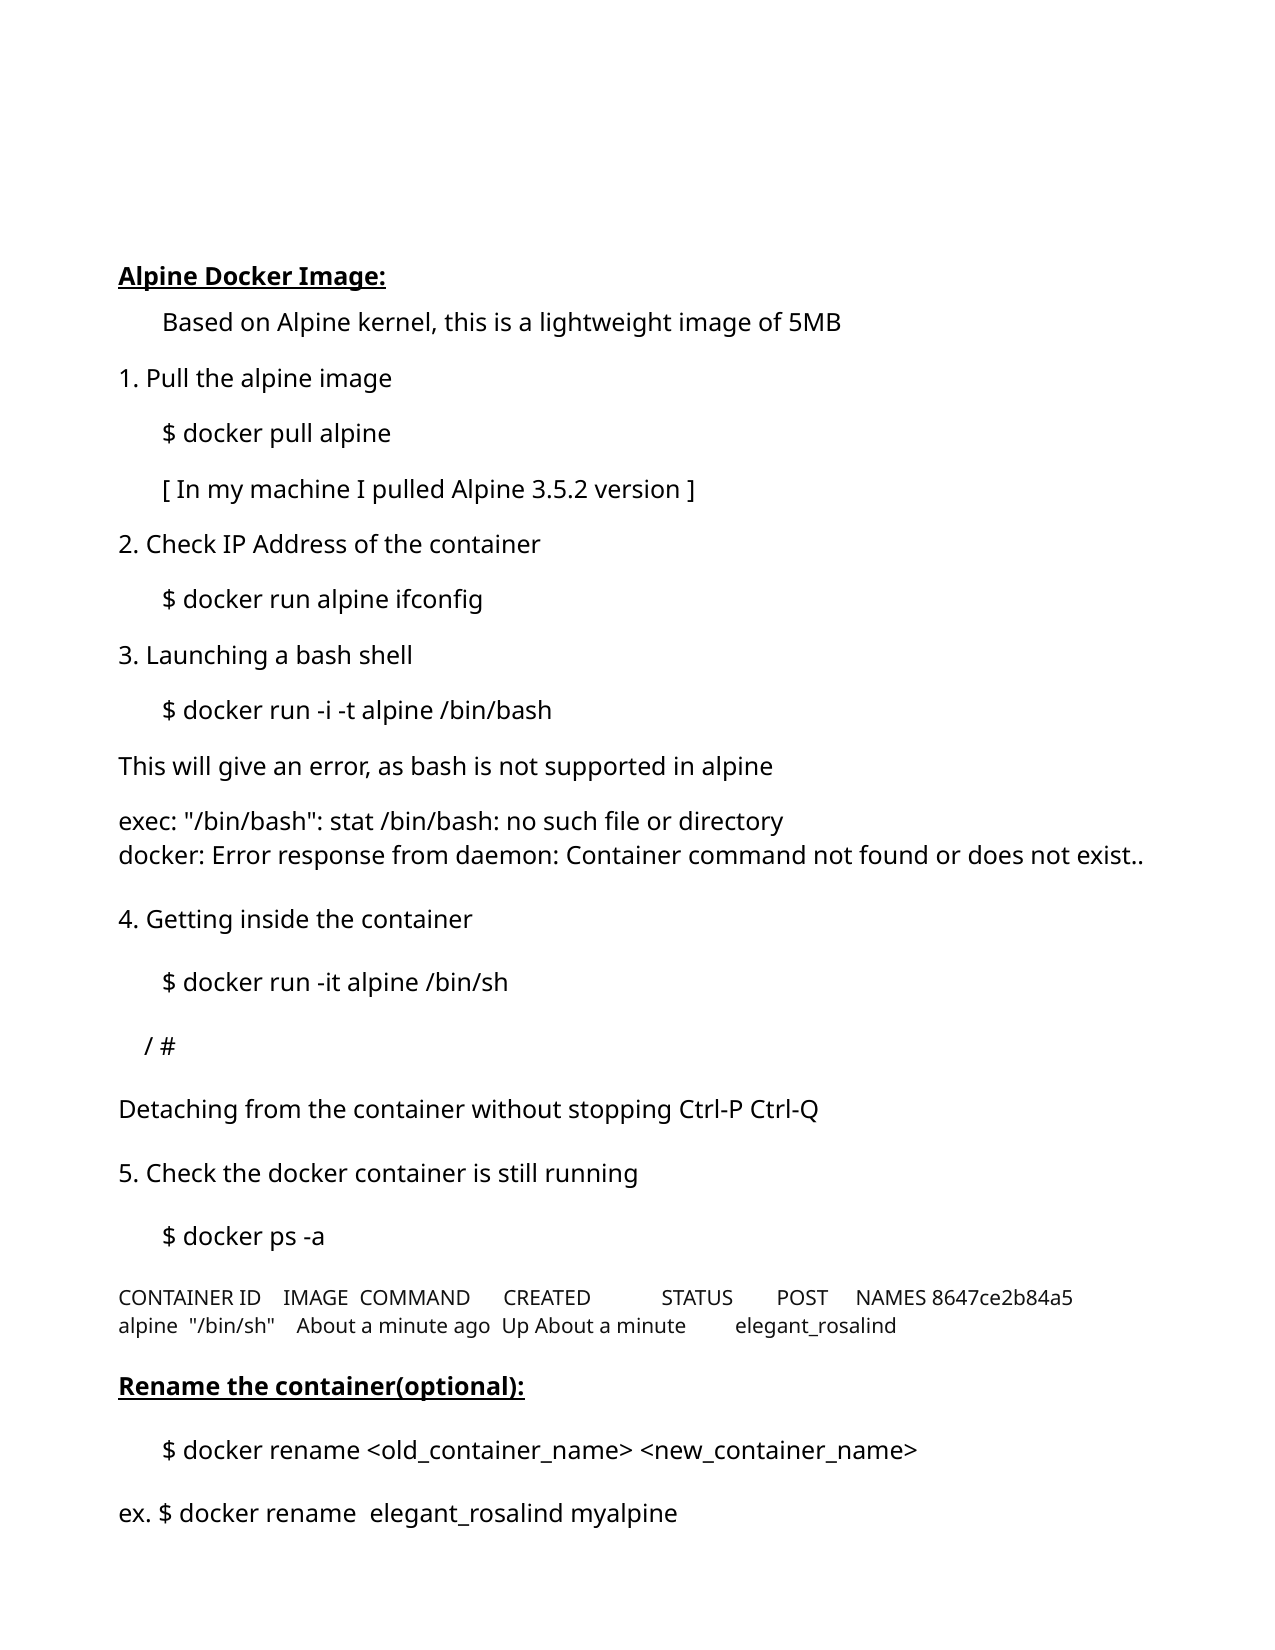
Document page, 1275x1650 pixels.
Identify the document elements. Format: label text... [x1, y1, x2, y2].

text Detaching from the container without stopping Ctrl-P Ctrl-Q [118, 1092, 1157, 1126]
text 1. Pull the alpine image [118, 360, 1157, 394]
text 3. Launching a bash shell [118, 637, 1157, 672]
text [ In my machine I pulled Alpine 3.5.2 version ] [118, 471, 1157, 505]
text $ docker run -i -t alpine /bin/bash [118, 693, 1157, 727]
text $ docker rename <old_container_name> <new_container_name> [118, 1432, 1157, 1467]
text Based on Alpine kernel, this is a lightweight image of 5MB [118, 305, 1157, 339]
text $ docker pull alpine [118, 416, 1157, 450]
text This will give an error, as bash is not supported in alpine [118, 748, 1157, 782]
text Rename the container(optional): [118, 1369, 1157, 1403]
text docker: Error response from daemon: Container command not found or does not exist.. [118, 838, 1157, 872]
text 4. Getting inside the container [118, 901, 1157, 935]
subtitle Alpine Docker Image: [118, 258, 1157, 292]
text $ docker ps -a [118, 1219, 1157, 1253]
text 2. Check IP Address of the container [118, 527, 1157, 561]
text CONTAINER ID IMAGE COMMAND CREATED STATUS POST NAMES 8647ce2b84a5 alpine "/bin/sh" About a minute ago Up About a minute elegant_rosalind [118, 1283, 1157, 1339]
text ex. $ docker rename elegant_rosalind myalpine [118, 1496, 1157, 1530]
text / # [118, 1028, 1157, 1062]
text $ docker run -it alpine /bin/sh [118, 965, 1157, 999]
text exec: "/bin/bash": stat /bin/bash: no such file or directory [118, 804, 1157, 838]
text $ docker run alpine ifconfig [118, 582, 1157, 616]
text 5. Check the docker container is still running [118, 1156, 1157, 1189]
